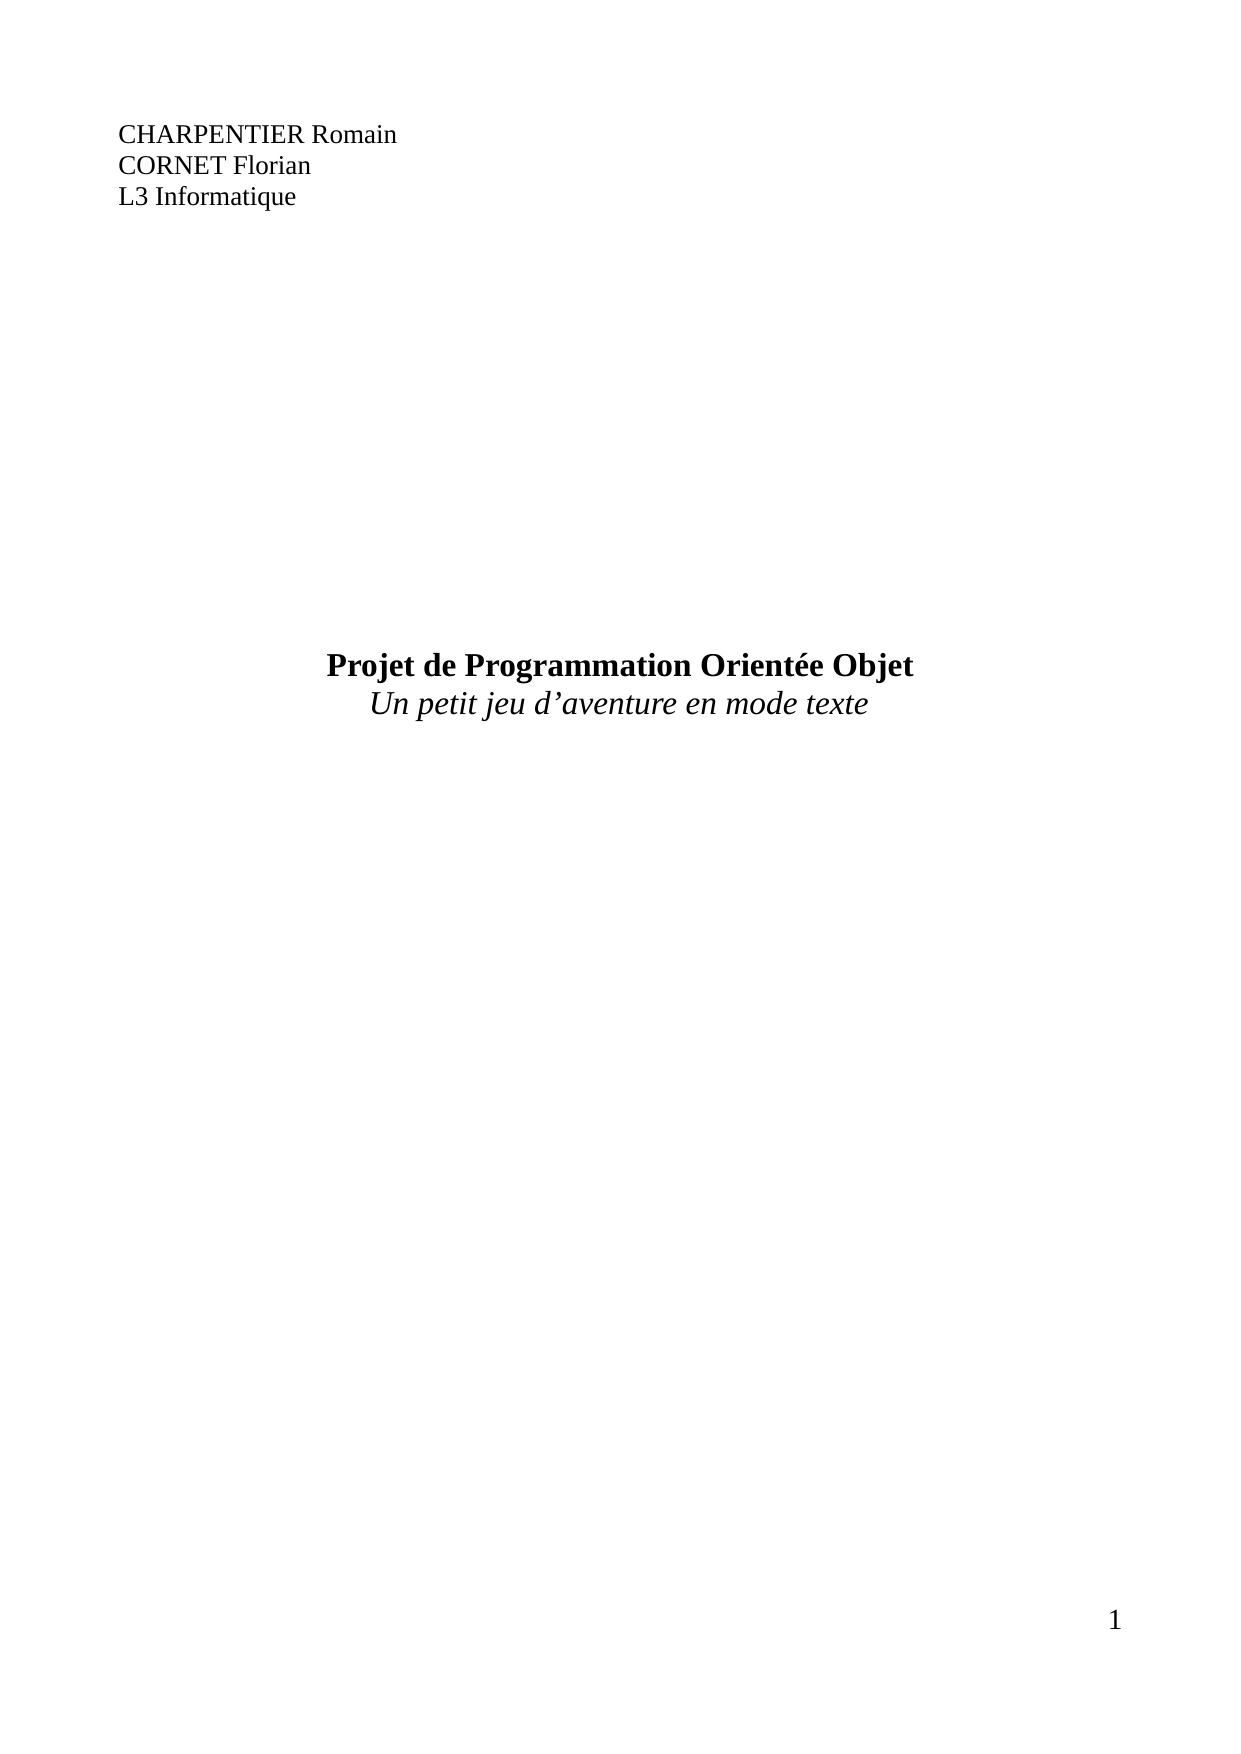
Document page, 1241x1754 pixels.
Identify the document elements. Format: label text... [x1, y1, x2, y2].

text CORNET Florian [118, 149, 1122, 180]
text Projet de Programmation Orientée Objet [118, 645, 1122, 683]
text L3 Informatique [118, 180, 1122, 212]
text Un petit jeu d’aventure en mode texte [118, 683, 1122, 722]
text CHARPENTIER Romain [118, 118, 1122, 149]
